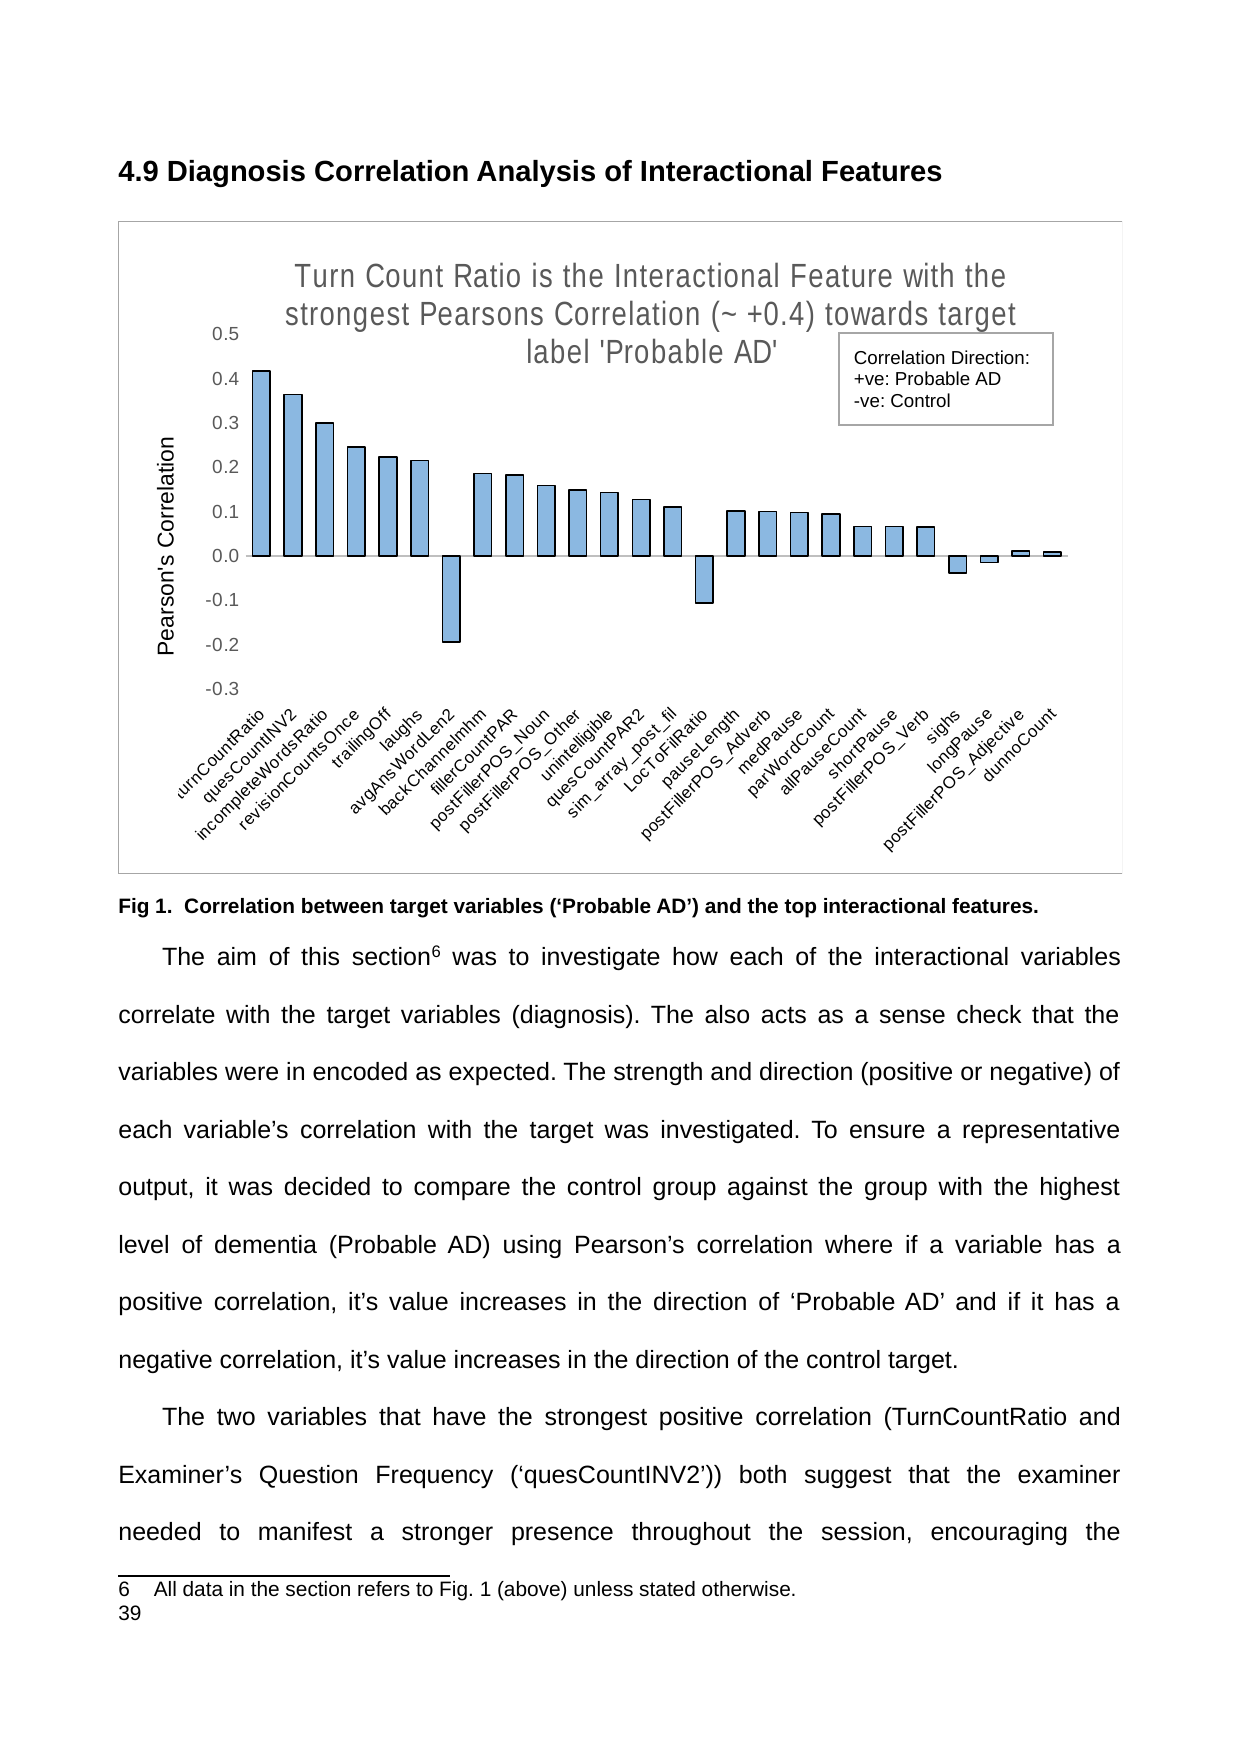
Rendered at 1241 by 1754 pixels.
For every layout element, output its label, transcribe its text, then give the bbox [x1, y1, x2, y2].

subtitle 4.9 Diagnosis Correlation Analysis of Interactional Features [118, 154, 1122, 188]
text The aim of this section was to investigate how each of the interactional variables correlate with the target variables (diagnosis). The also acts as a sense check that the variables were in encoded as expected. The strength and direction (positive or negative) of each variable’s correlation with the target was investigated. To ensure a representative output, it was decided to compare the control group against the group with the highest level of dementia (Probable AD) using Pearson’s correlation where if a variable has a positive correlation, it’s value increases in the direction of ‘Probable AD’ and if it has a negative correlation, it’s value increases in the direction of the control target. [118, 942, 1122, 1373]
text The two variables that have the strongest positive correlation (TurnCountRatio and Examiner’s Question Frequency (‘quesCountINV2’)) both suggest that the examiner needed to manifest a stronger presence throughout the session, encouraging the [118, 1402, 1122, 1546]
text Fig 1. Correlation between target variables (‘Probable AD’) and the top interactional features. [118, 894, 1122, 918]
text All data in the section refers to Fig. 1 (above) unless stated otherwise. [118, 1576, 1122, 1600]
